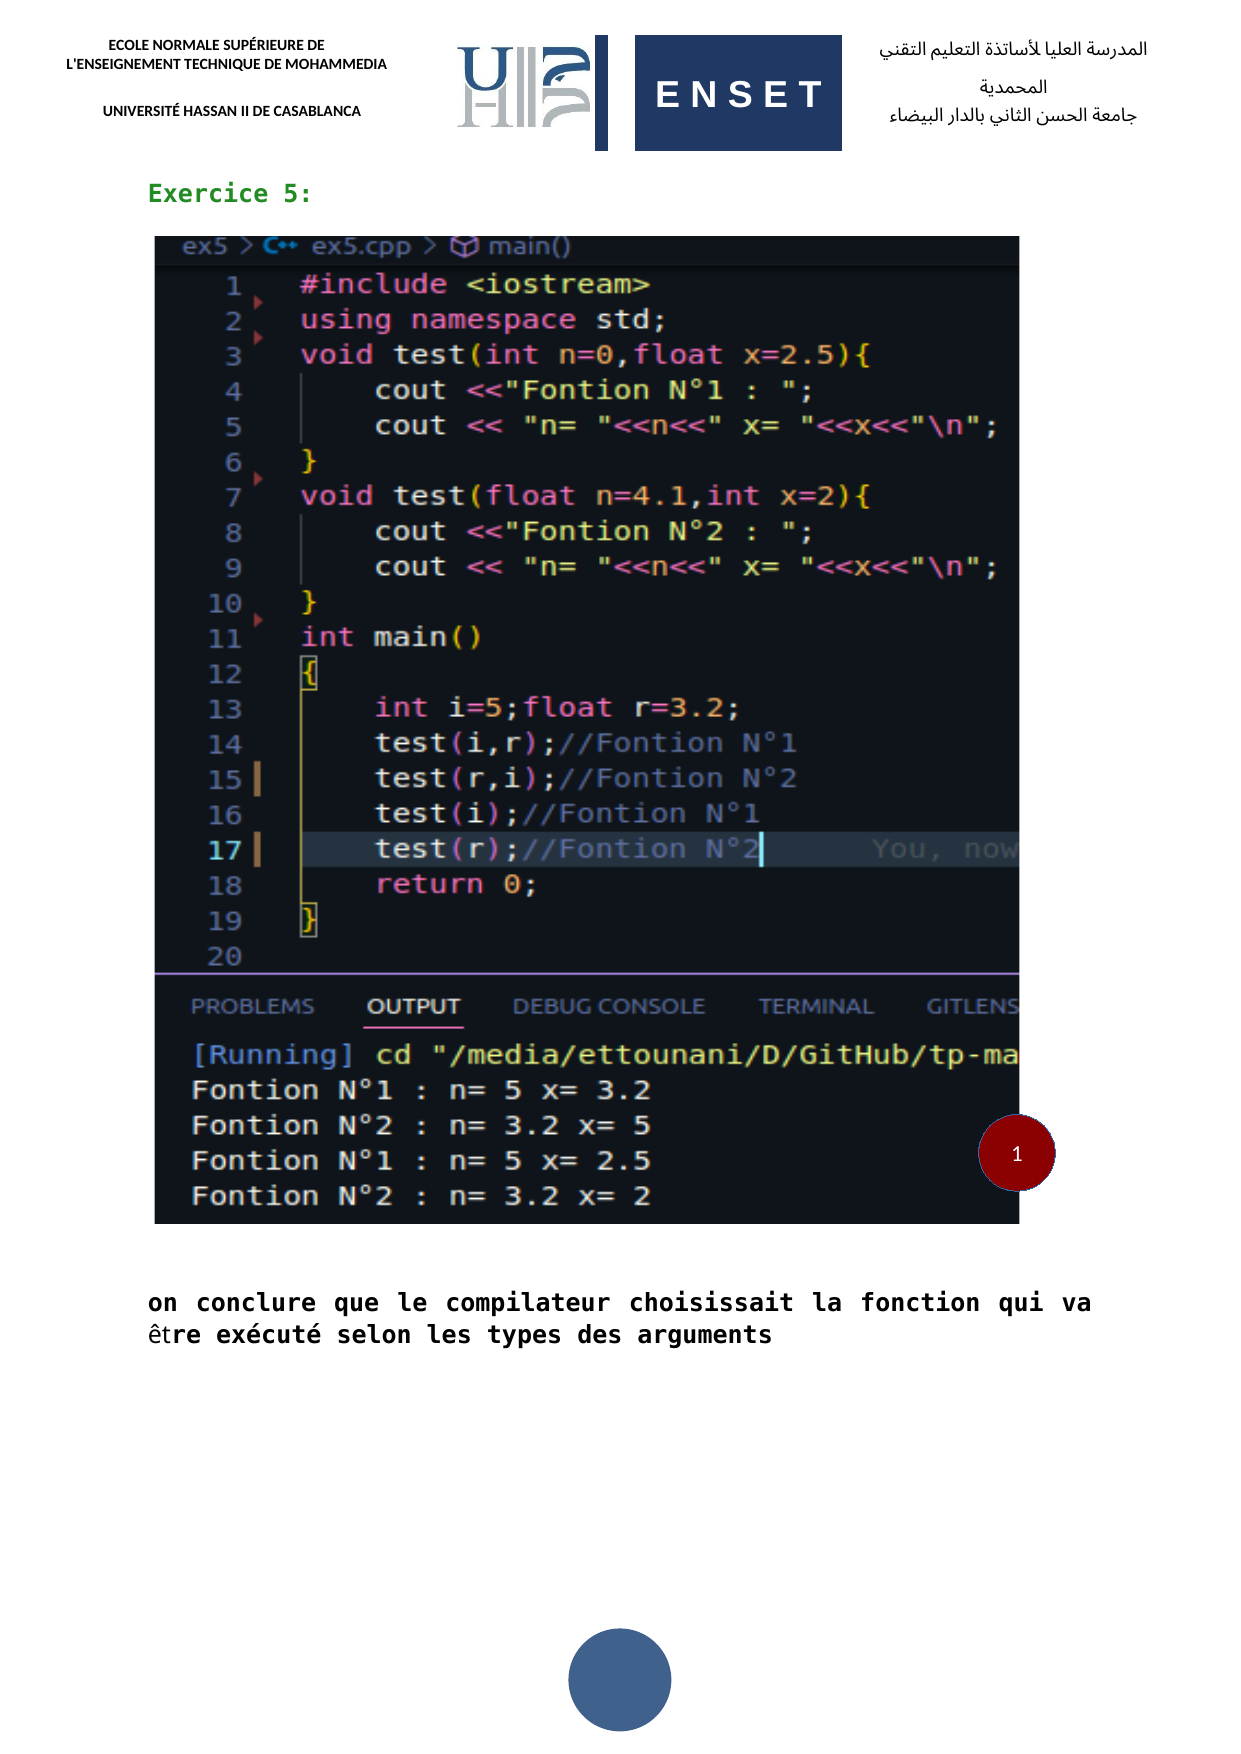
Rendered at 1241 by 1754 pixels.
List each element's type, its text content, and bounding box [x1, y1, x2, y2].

text Exercice 5: [148, 179, 1093, 208]
text on conclure que le compilateur choisissait la fonction qui va être exécuté selon les types des arguments [148, 1288, 1093, 1351]
picture [456, 45, 592, 129]
picture [154, 236, 1020, 1224]
